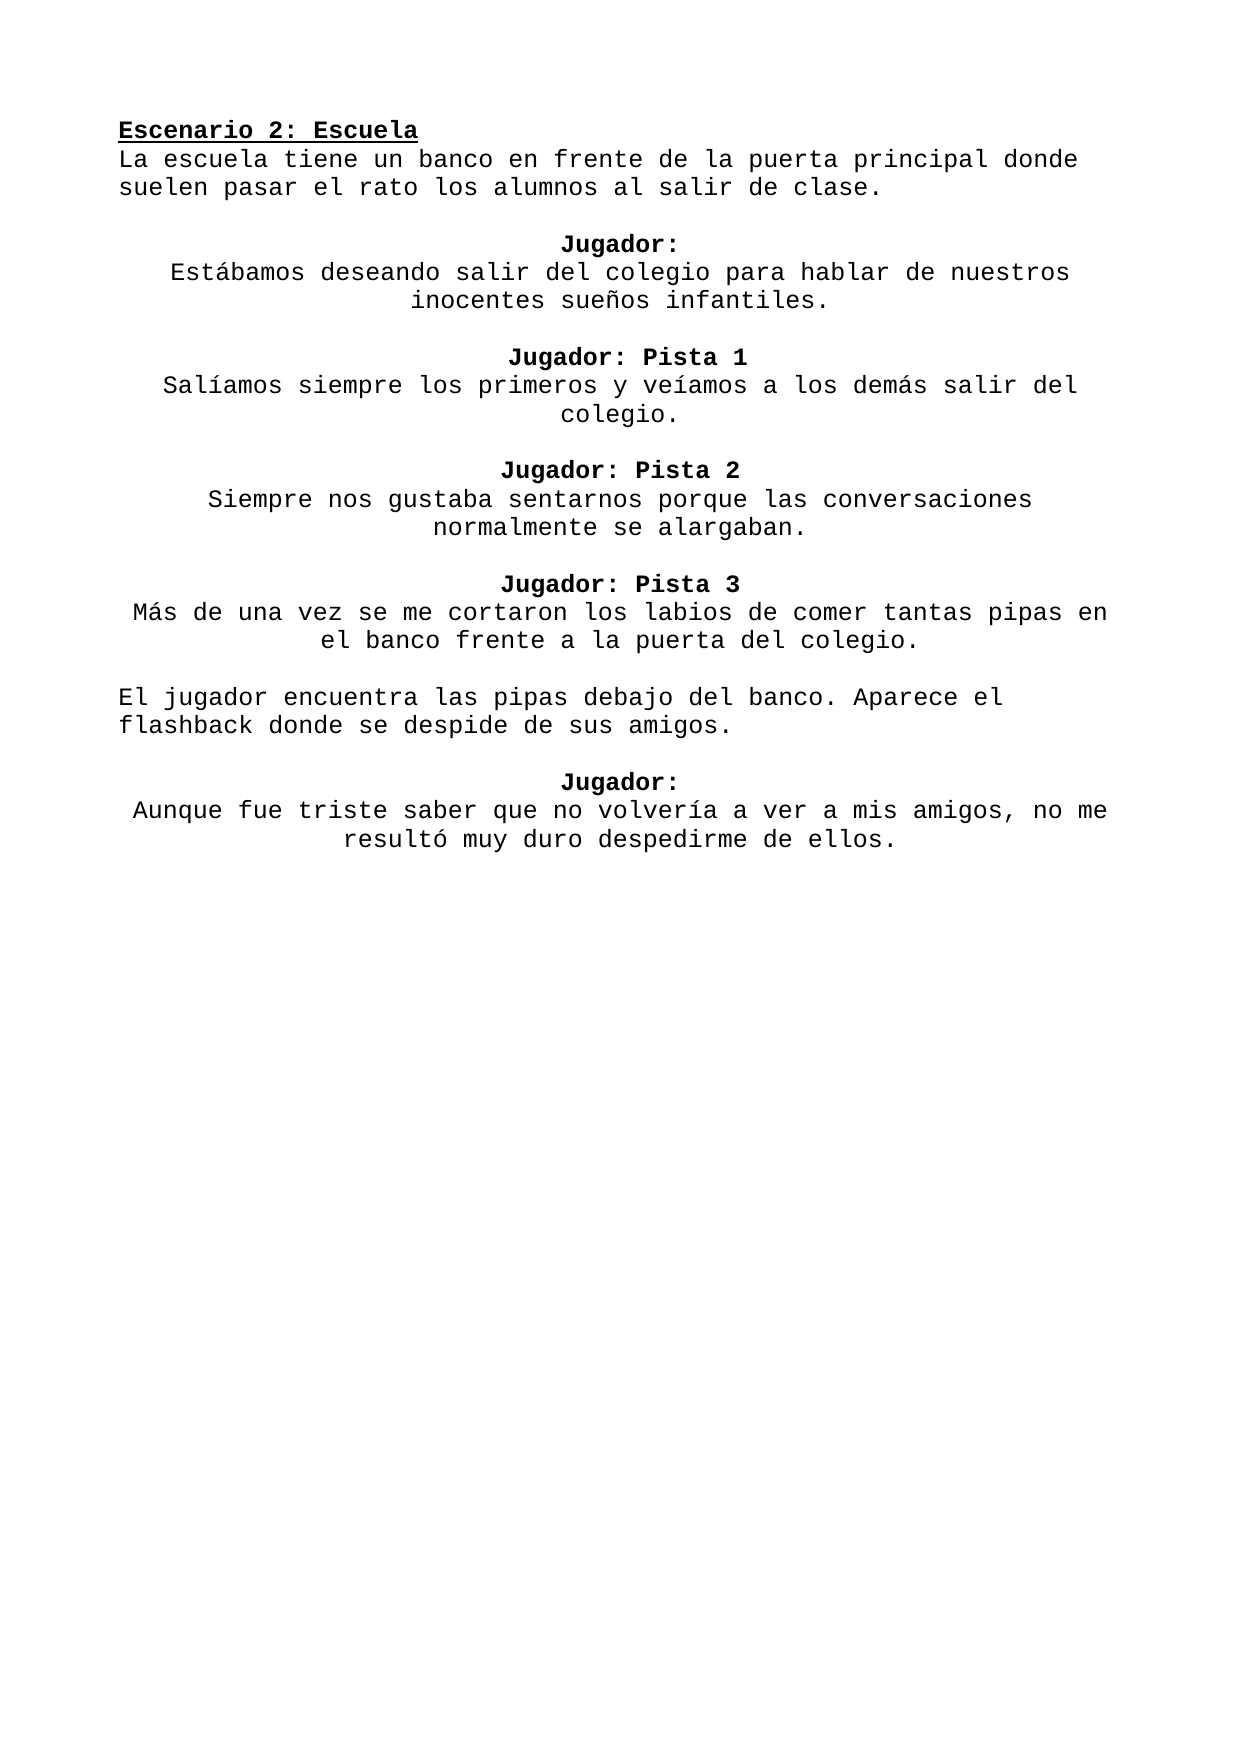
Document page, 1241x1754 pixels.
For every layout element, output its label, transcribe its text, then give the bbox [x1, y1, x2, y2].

text La escuela tiene un banco en frente de la puerta principal donde suelen pasar el rato los alumnos al salir de clase. [118, 146, 1122, 203]
text Jugador: Pista 3 [118, 571, 1122, 600]
text Jugador: [118, 770, 1122, 798]
text Aunque fue triste saber que no volvería a ver a mis amigos, no me resultó muy duro despedirme de ellos. [118, 798, 1122, 855]
text El jugador encuentra las pipas debajo del banco. Aparece el flashback donde se despide de sus amigos. [118, 685, 1122, 741]
text Jugador: [118, 231, 1122, 260]
text Escenario 2: Escuela [118, 118, 1122, 146]
text Salíamos siempre los primeros y veíamos a los demás salir del colegio. [118, 373, 1122, 430]
text Jugador: Pista 2 [118, 458, 1122, 486]
text Más de una vez se me cortaron los labios de comer tantas pipas en el banco frente a la puerta del colegio. [118, 600, 1122, 656]
text Siempre nos gustaba sentarnos porque las conversaciones normalmente se alargaban. [118, 486, 1122, 543]
text Jugador: Pista 1 [118, 345, 1122, 373]
text Estábamos deseando salir del colegio para hablar de nuestros inocentes sueños infantiles. [118, 260, 1122, 316]
